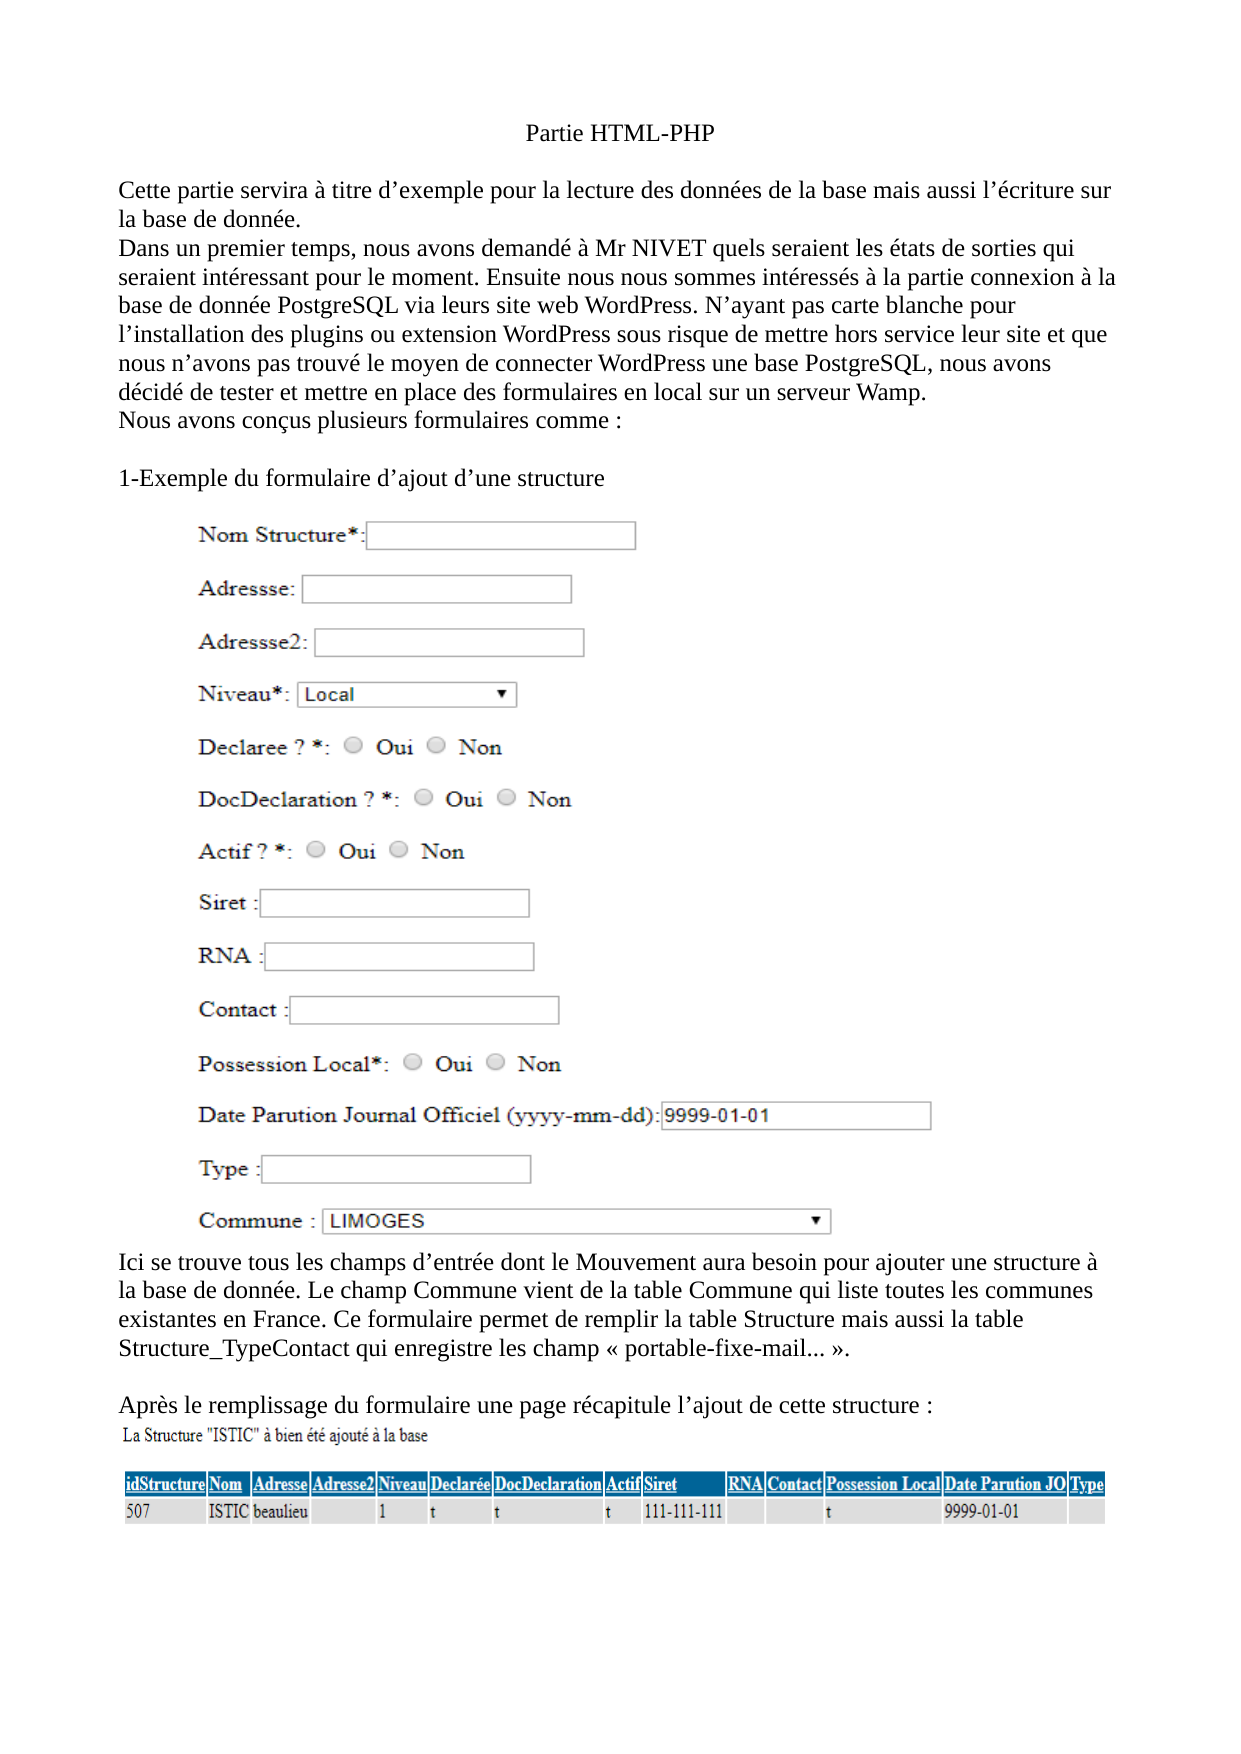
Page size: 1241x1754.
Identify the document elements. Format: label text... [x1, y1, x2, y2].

text Ici se trouve tous les champs d’entrée dont le Mouvement aura besoin pour ajouter une structure à la base de donnée. Le champ Commune vient de la table Commune qui liste toutes les communes existantes en France. Ce formulaire permet de remplir la table Structure mais aussi la table Structure_TypeContact qui enregistre les champ « portable-fixe-mail... ». [118, 492, 1122, 1362]
text Cette partie servira à titre d’exemple pour la lecture des données de la base mais aussi l’écriture sur la base de donnée. [118, 176, 1122, 233]
text Après le remplissage du formulaire une page récapitule l’ajout de cette structure : [118, 1391, 1122, 1419]
picture [118, 1419, 1123, 1544]
text Dans un premier temps, nous avons demandé à Mr NIVET quels seraient les états de sorties qui seraient intéressant pour le moment. Ensuite nous nous sommes intéressés à la partie connexion à la base de donnée PostgreSQL via leurs site web WordPress. N’ayant pas carte blanche pour l’installation des plugins ou extension WordPress sous risque de mettre hors service leur site et que nous n’avons pas trouvé le moyen de connecter WordPress une base PostgreSQL, nous avons décidé de tester et mettre en place des formulaires en local sur un serveur Wamp. [118, 233, 1122, 406]
picture [191, 506, 996, 1247]
text 1-Exemple du formulaire d’ajout d’une structure [118, 463, 1122, 492]
text Partie HTML-PHP [118, 118, 1122, 147]
text Nous avons conçus plusieurs formulaires comme : [118, 406, 1122, 434]
